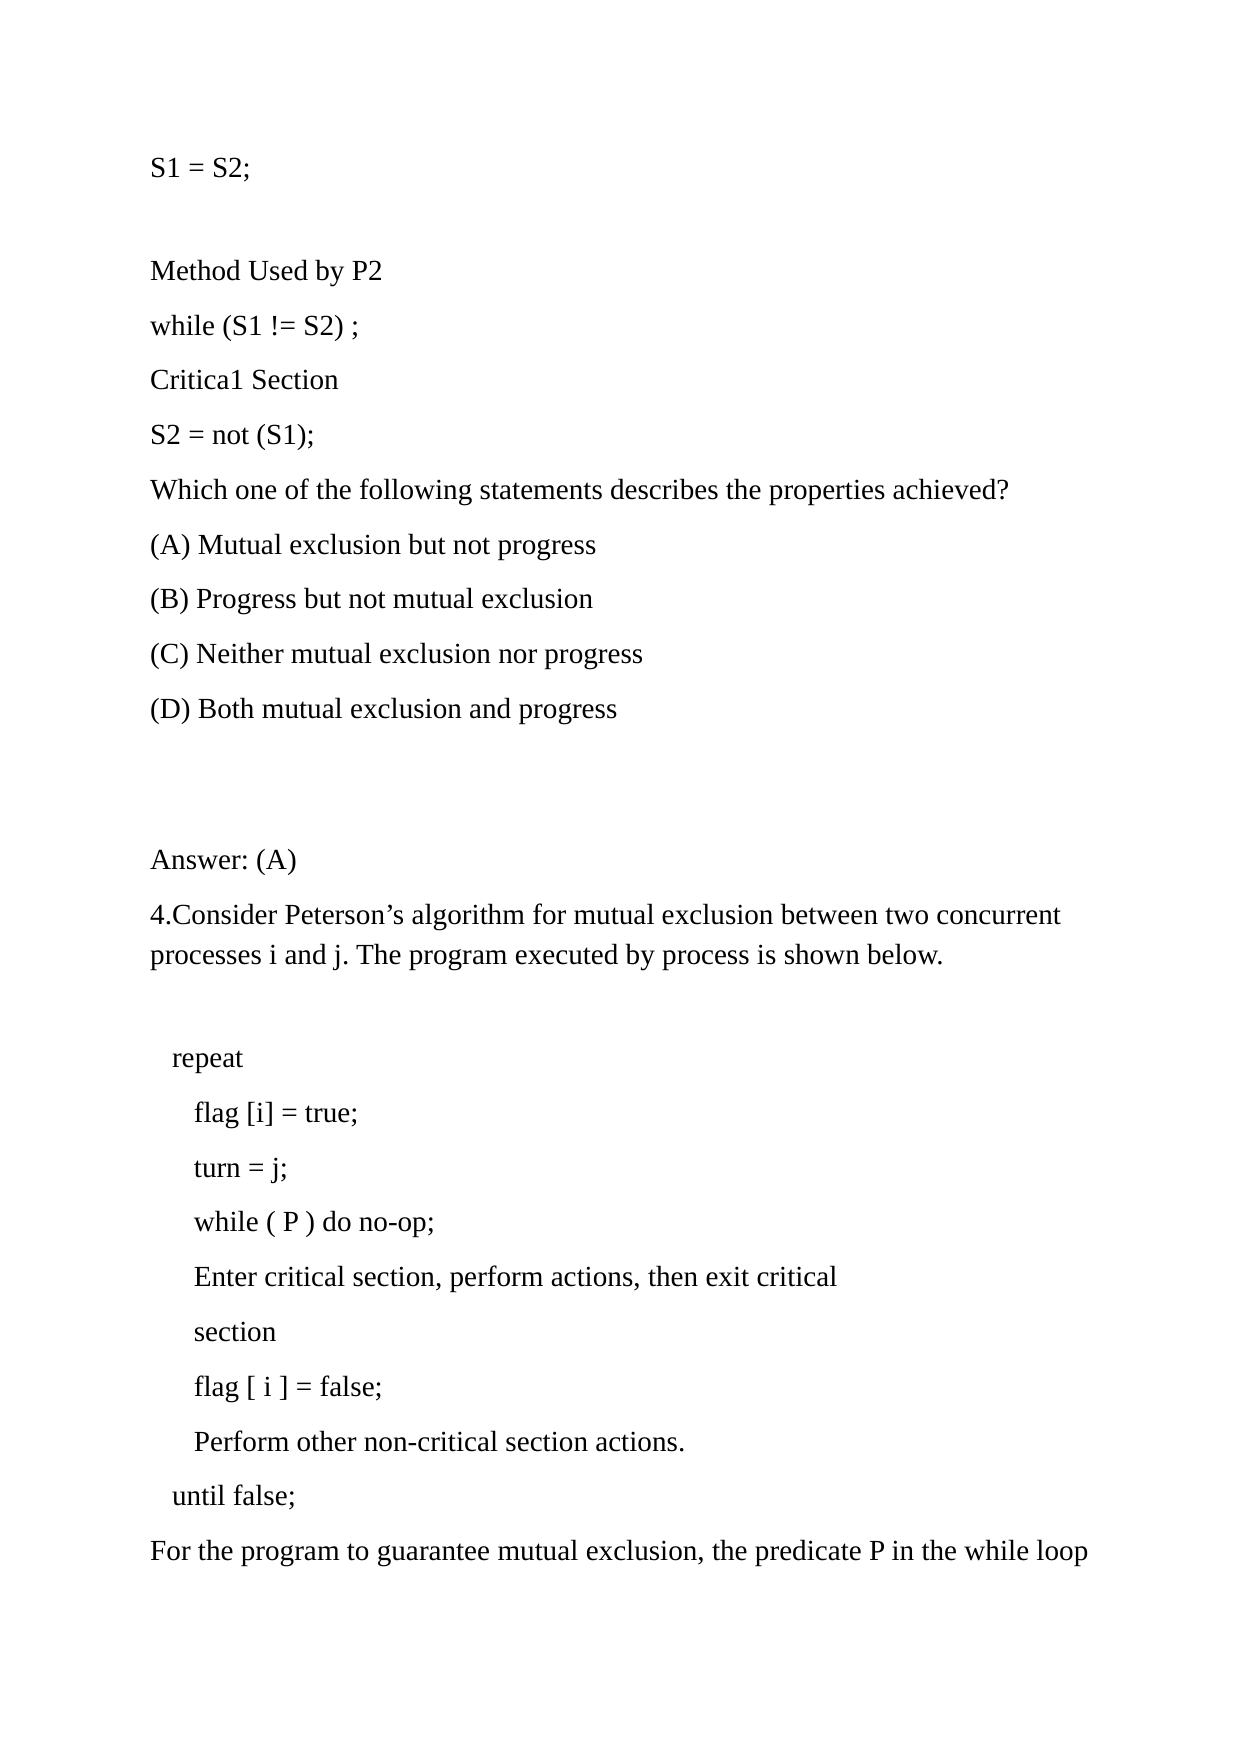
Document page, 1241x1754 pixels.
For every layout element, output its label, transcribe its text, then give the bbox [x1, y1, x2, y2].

text For the program to guarantee mutual exclusion, the predicate P in the while loop [150, 1533, 1090, 1567]
text (D) Both mutual exclusion and progress [150, 691, 1090, 725]
text flag [i] = true; [150, 1095, 1090, 1128]
text Perform other non-critical section actions. [150, 1424, 1090, 1457]
text flag [ i ] = false; [150, 1369, 1090, 1402]
text section [150, 1314, 1090, 1348]
text (C) Neither mutual exclusion nor progress [150, 636, 1090, 670]
text Answer: (A) [150, 842, 1090, 876]
text S1 = S2; [150, 150, 1090, 183]
text S2 = not (S1); [150, 417, 1090, 451]
text Method Used by P2 [150, 253, 1090, 286]
text (A) Mutual exclusion but not progress [150, 527, 1090, 560]
text 4.Consider Peterson’s algorithm for mutual exclusion between two concurrent processes i and j. The program executed by process is shown below. [150, 897, 1090, 971]
text Which one of the following statements describes the properties achieved? [150, 472, 1090, 506]
text (B) Progress but not mutual exclusion [150, 582, 1090, 615]
text while ( P ) do no-op; [150, 1204, 1090, 1238]
text Enter critical section, perform actions, then exit critical [150, 1259, 1090, 1293]
text repeat [150, 1040, 1090, 1074]
text Critica1 Section [150, 362, 1090, 396]
text until false; [150, 1478, 1090, 1512]
text turn = j; [150, 1150, 1090, 1183]
text while (S1 != S2) ; [150, 308, 1090, 341]
